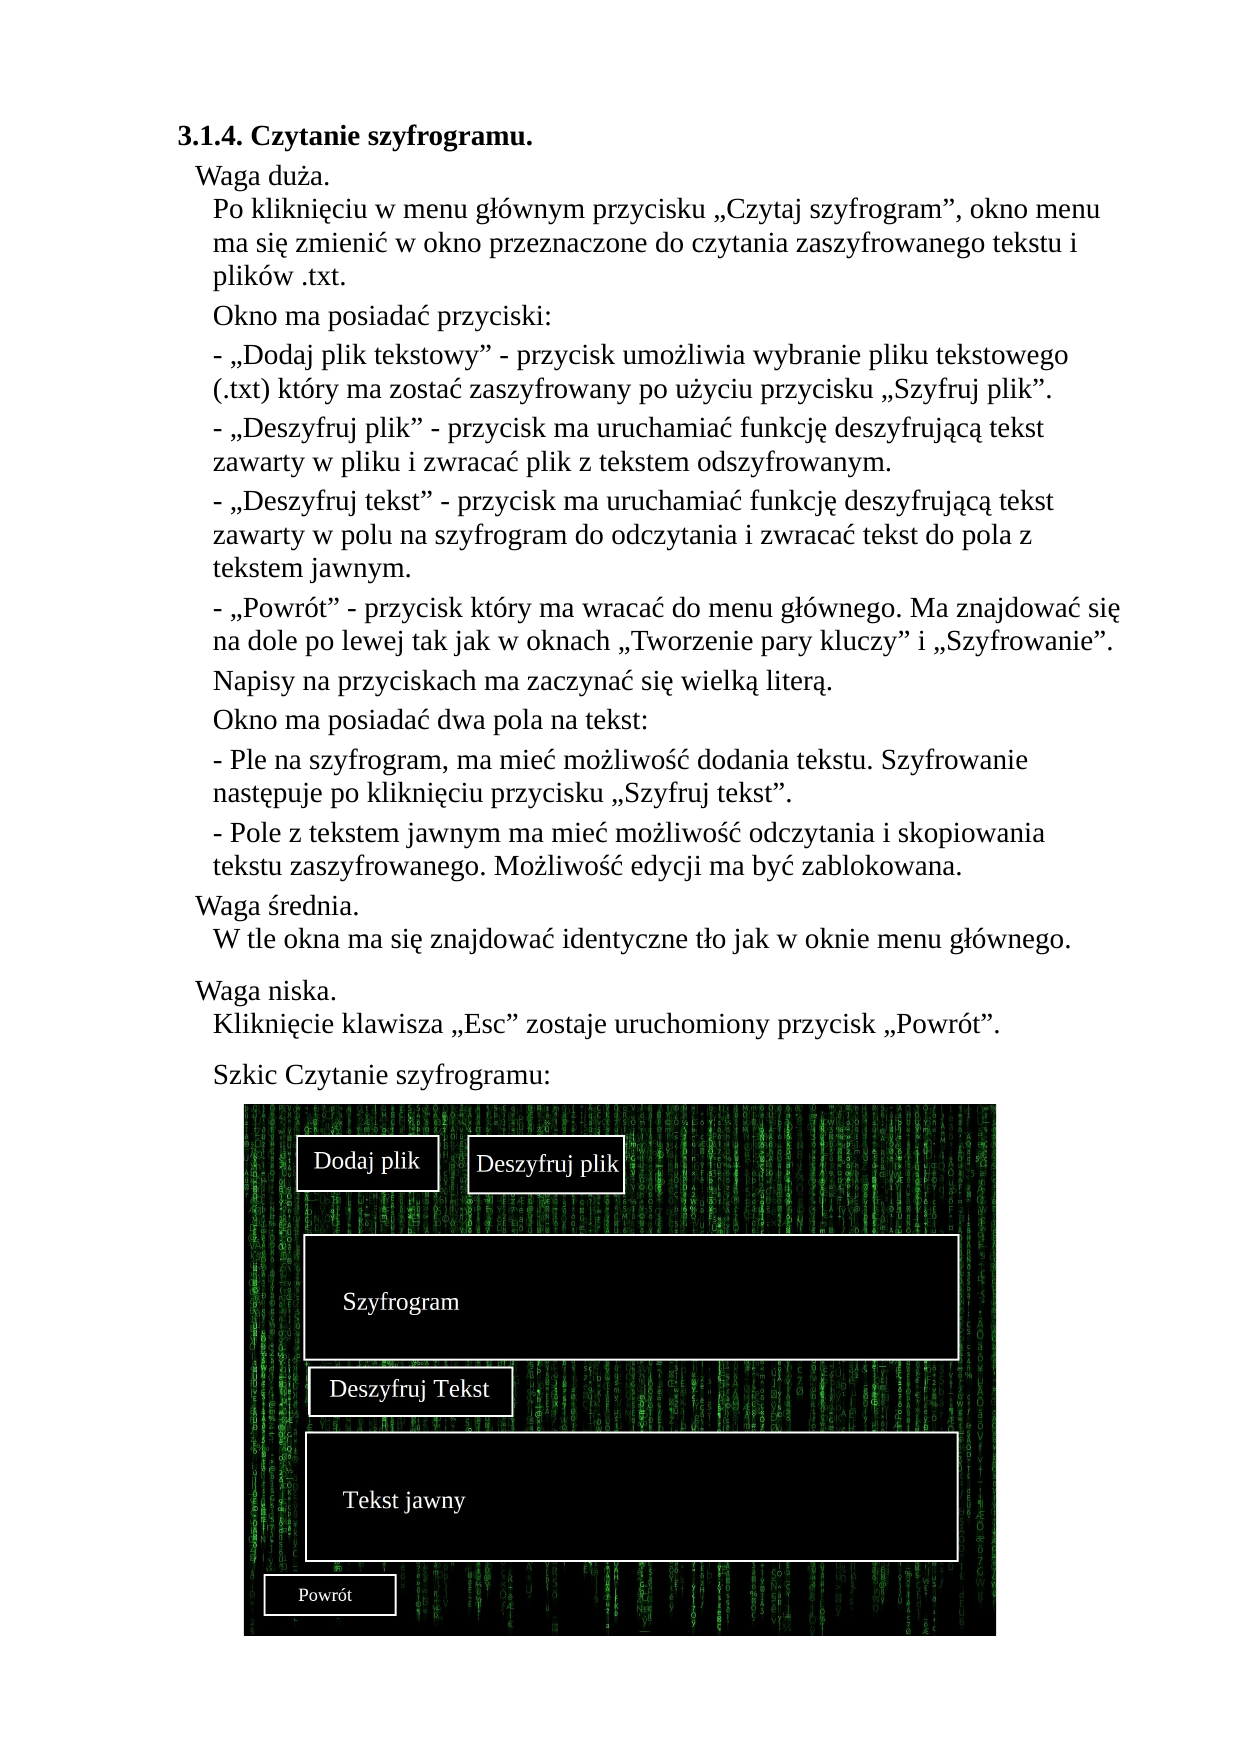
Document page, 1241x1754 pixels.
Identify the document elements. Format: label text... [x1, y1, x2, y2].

text Okno ma posiadać przyciski: [213, 298, 1122, 331]
text Waga średnia. [195, 888, 1122, 921]
text Po kliknięciu w menu głównym przycisku „Czytaj szyfrogram”, okno menu ma się zmienić w okno przeznaczone do czytania zaszyfrowanego tekstu i plików .txt. [213, 191, 1122, 292]
text 3.1.4. Czytanie szyfrogramu. [177, 118, 1122, 152]
text Waga duża. [195, 158, 1122, 191]
text Szkic Czytanie szyfrogramu: [213, 1057, 1122, 1091]
text Waga niska. [195, 973, 1122, 1006]
text - „Deszyfruj plik” - przycisk ma uruchamiać funkcję deszyfrującą tekst zawarty w pliku i zwracać plik z tekstem odszyfrowanym. [213, 410, 1122, 477]
text Kliknięcie klawisza „Esc” zostaje uruchomiony przycisk „Powrót”. [213, 1006, 1122, 1040]
picture [243, 1104, 997, 1636]
text Okno ma posiadać dwa pola na tekst: [213, 702, 1122, 736]
text - „Deszyfruj tekst” - przycisk ma uruchamiać funkcję deszyfrującą tekst zawarty w polu na szyfrogram do odczytania i zwracać tekst do pola z tekstem jawnym. [213, 483, 1122, 584]
text - Ple na szyfrogram, ma mieć możliwość dodania tekstu. Szyfrowanie następuje po kliknięciu przycisku „Szyfruj tekst”. [213, 742, 1122, 809]
text - „Powrót” - przycisk który ma wracać do menu głównego. Ma znajdować się na dole po lewej tak jak w oknach „Tworzenie pary kluczy” i „Szyfrowanie”. [213, 590, 1122, 657]
text - „Dodaj plik tekstowy” - przycisk umożliwia wybranie pliku tekstowego (.txt) który ma zostać zaszyfrowany po użyciu przycisku „Szyfruj plik”. [213, 337, 1122, 404]
text Napisy na przyciskach ma zaczynać się wielką literą. [213, 663, 1122, 696]
text W tle okna ma się znajdować identyczne tło jak w oknie menu głównego. [213, 921, 1122, 955]
text - Pole z tekstem jawnym ma mieć możliwość odczytania i skopiowania tekstu zaszyfrowanego. Możliwość edycji ma być zablokowana. [213, 815, 1122, 882]
